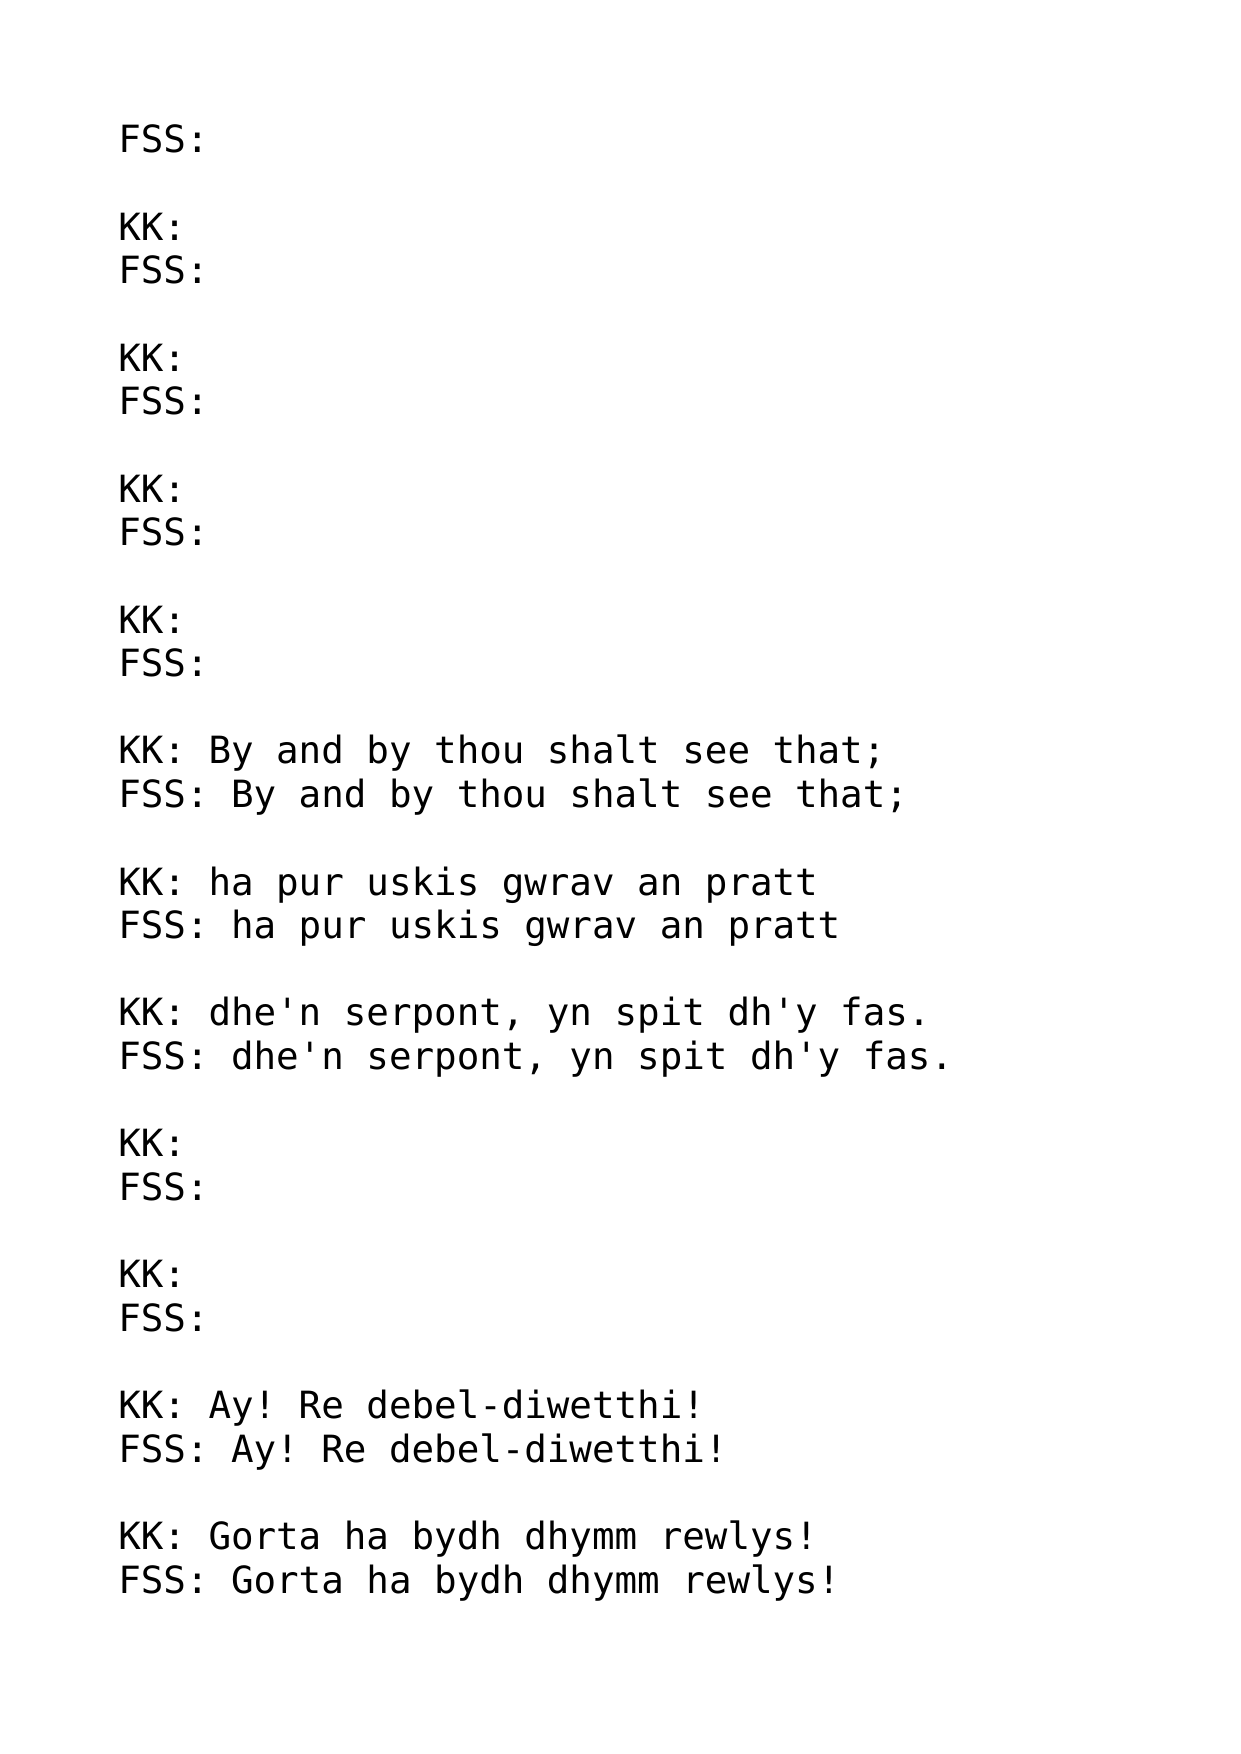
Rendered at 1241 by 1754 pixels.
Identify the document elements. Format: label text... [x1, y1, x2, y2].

text KK: [118, 336, 1122, 380]
text KK: Gorta ha bydh dhymm rewlys! [118, 1515, 1122, 1558]
text FSS: [118, 642, 1122, 686]
text FSS: Ay! Re debel-diwetthi! [118, 1427, 1122, 1471]
text KK: ha pur uskis gwrav an pratt [118, 860, 1122, 904]
text FSS: [118, 249, 1122, 293]
text FSS: By and by thou shalt see that; [118, 773, 1122, 816]
text KK: [118, 467, 1122, 511]
text FSS: dhe'n serpont, yn spit dh'y fas. [118, 1035, 1122, 1078]
text KK: By and by thou shalt see that; [118, 729, 1122, 773]
text KK: Ay! Re debel-diwetthi! [118, 1384, 1122, 1427]
text KK: dhe'n serpont, yn spit dh'y fas. [118, 991, 1122, 1035]
text FSS: [118, 380, 1122, 424]
text FSS: ha pur uskis gwrav an pratt [118, 904, 1122, 947]
text KK: [118, 1253, 1122, 1297]
text FSS: [118, 511, 1122, 554]
text FSS: [118, 1166, 1122, 1209]
text FSS: [118, 1297, 1122, 1340]
text KK: [118, 598, 1122, 642]
text KK: [118, 205, 1122, 249]
text KK: [118, 1122, 1122, 1166]
text FSS: [118, 118, 1122, 162]
text FSS: Gorta ha bydh dhymm rewlys! [118, 1558, 1122, 1602]
